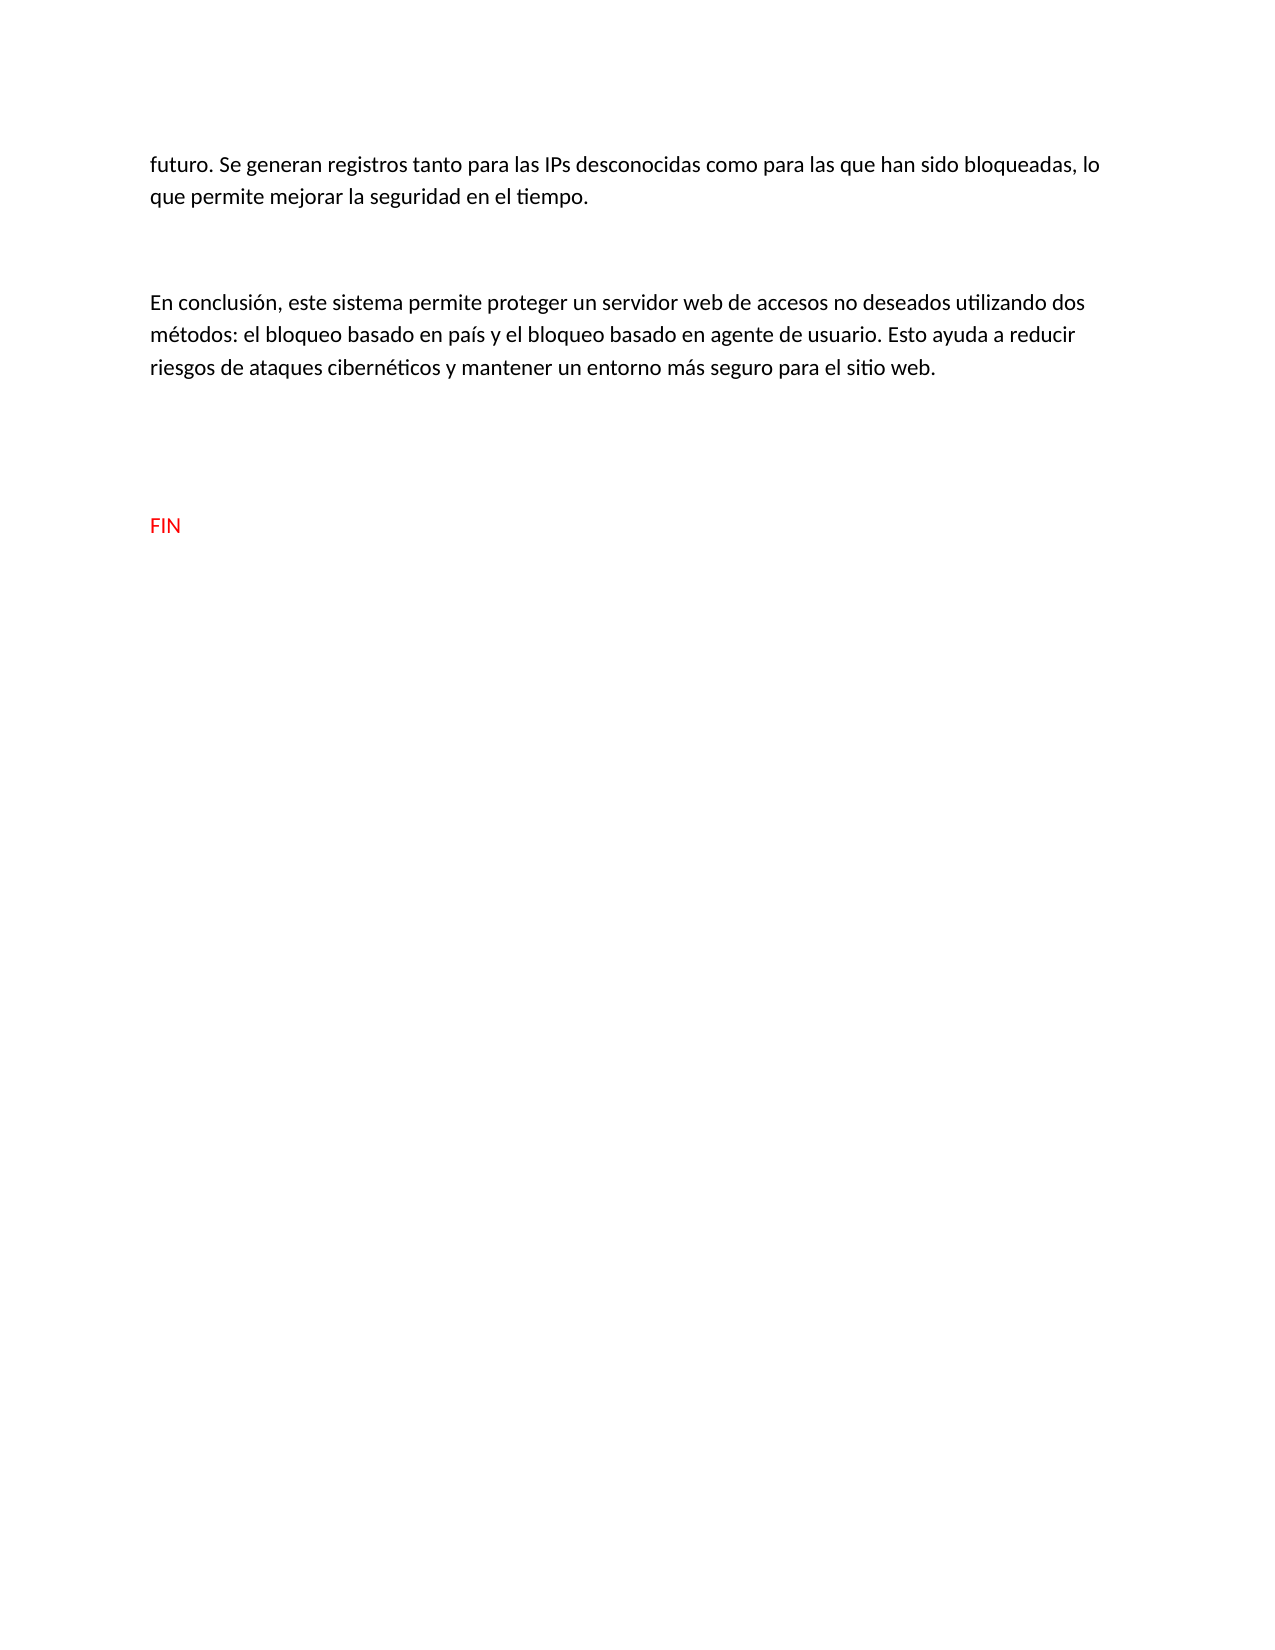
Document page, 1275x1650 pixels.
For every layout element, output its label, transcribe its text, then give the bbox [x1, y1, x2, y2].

text futuro. Se generan registros tanto para las IPs desconocidas como para las que han sido bloqueadas, lo que permite mejorar la seguridad en el tiempo. [150, 150, 1125, 210]
text FIN [150, 512, 1125, 540]
text En conclusión, este sistema permite proteger un servidor web de accesos no deseados utilizando dos métodos: el bloqueo basado en país y el bloqueo basado en agente de usuario. Esto ayuda a reducir riesgos de ataques cibernéticos y mantener un entorno más seguro para el sitio web. [150, 288, 1125, 381]
